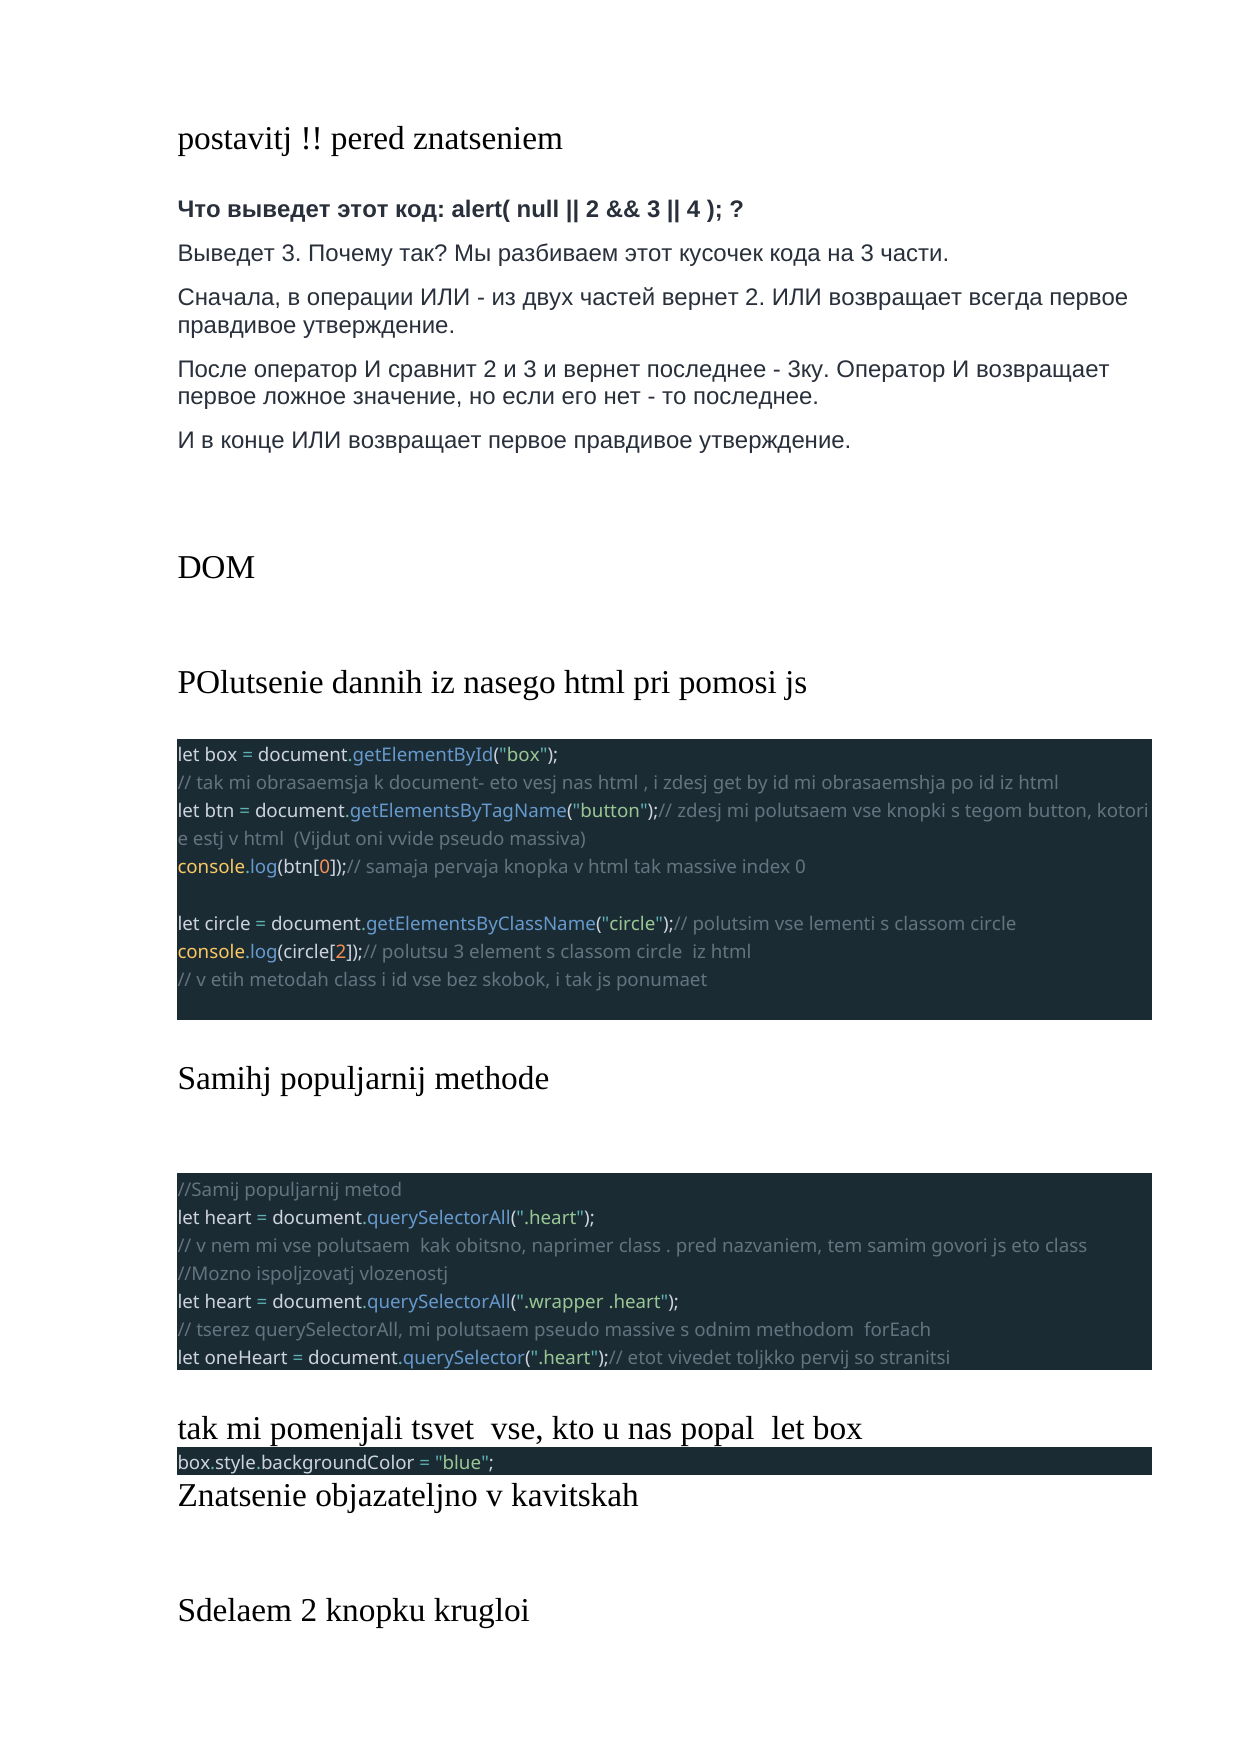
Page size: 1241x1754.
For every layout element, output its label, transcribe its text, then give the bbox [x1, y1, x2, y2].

text let btn = document.getElementsByTagName("button");// zdesj mi polutsaem vse knopki s tegom button, kotorie estj v html (Vijdut oni vvide pseudo massiva) [177, 795, 1152, 851]
text //Samij populjarnij metod [177, 1173, 1152, 1201]
text tak mi pomenjali tsvet vse, kto u nas popal let box [177, 1408, 1152, 1447]
text box.style.backgroundColor = "blue"; [177, 1447, 1152, 1475]
text Znatsenie objazateljno v kavitskah [177, 1475, 1152, 1513]
text //Mozno ispoljzovatj vlozenostj [177, 1258, 1152, 1286]
text console.log(circle[2]);// polutsu 3 element s classom circle iz html [177, 936, 1152, 964]
text После оператор И сравнит 2 и 3 и вернет последнее - 3ку. Оператор И возвращает первое ложное значение, но если его нет - то последнее. [177, 354, 1152, 410]
text Sdelaem 2 knopku krugloi [177, 1590, 1152, 1628]
text console.log(btn[0]);// samaja pervaja knopka v html tak massive index 0 [177, 851, 1152, 879]
text Samihj populjarnij methode [177, 1058, 1152, 1097]
text Сначала, в операции ИЛИ - из двух частей вернет 2. ИЛИ возвращает всегда первое правдивое утверждение. [177, 283, 1152, 338]
text DOM [177, 547, 1152, 585]
text let circle = document.getElementsByClassName("circle");// polutsim vse lementi s classom circle [177, 907, 1152, 936]
text // tserez querySelectorAll, mi polutsaem pseudo massive s odnim methodom forEach [177, 1314, 1152, 1342]
text Выведет 3. Почему так? Мы разбиваем этот кусочек кода на 3 части. [177, 239, 1152, 266]
text postavitj !! pered znatseniem [177, 118, 1152, 156]
text let box = document.getElementById("box"); [177, 739, 1152, 767]
text let heart = document.querySelectorAll(".heart"); [177, 1201, 1152, 1229]
text // tak mi obrasaemsja k document- eto vesj nas html , i zdesj get by id mi obrasaemshja po id iz html [177, 767, 1152, 795]
text let oneHeart = document.querySelector(".heart");// etot vivedet toljkko pervij so stranitsi [177, 1342, 1152, 1370]
text // v nem mi vse polutsaem kak obitsno, naprimer class . pred nazvaniem, tem samim govori js eto class [177, 1229, 1152, 1258]
text let heart = document.querySelectorAll(".wrapper .heart"); [177, 1286, 1152, 1314]
text Что выведет этот код: alert( null || 2 && 3 || 4 ); ? [177, 195, 1152, 222]
text И в конце ИЛИ возвращает первое правдивое утверждение. [177, 426, 1152, 454]
text // v etih metodah class i id vse bez skobok, i tak js ponumaet [177, 964, 1152, 992]
text POlutsenie dannih iz nasego html pri pomosi js [177, 662, 1152, 700]
